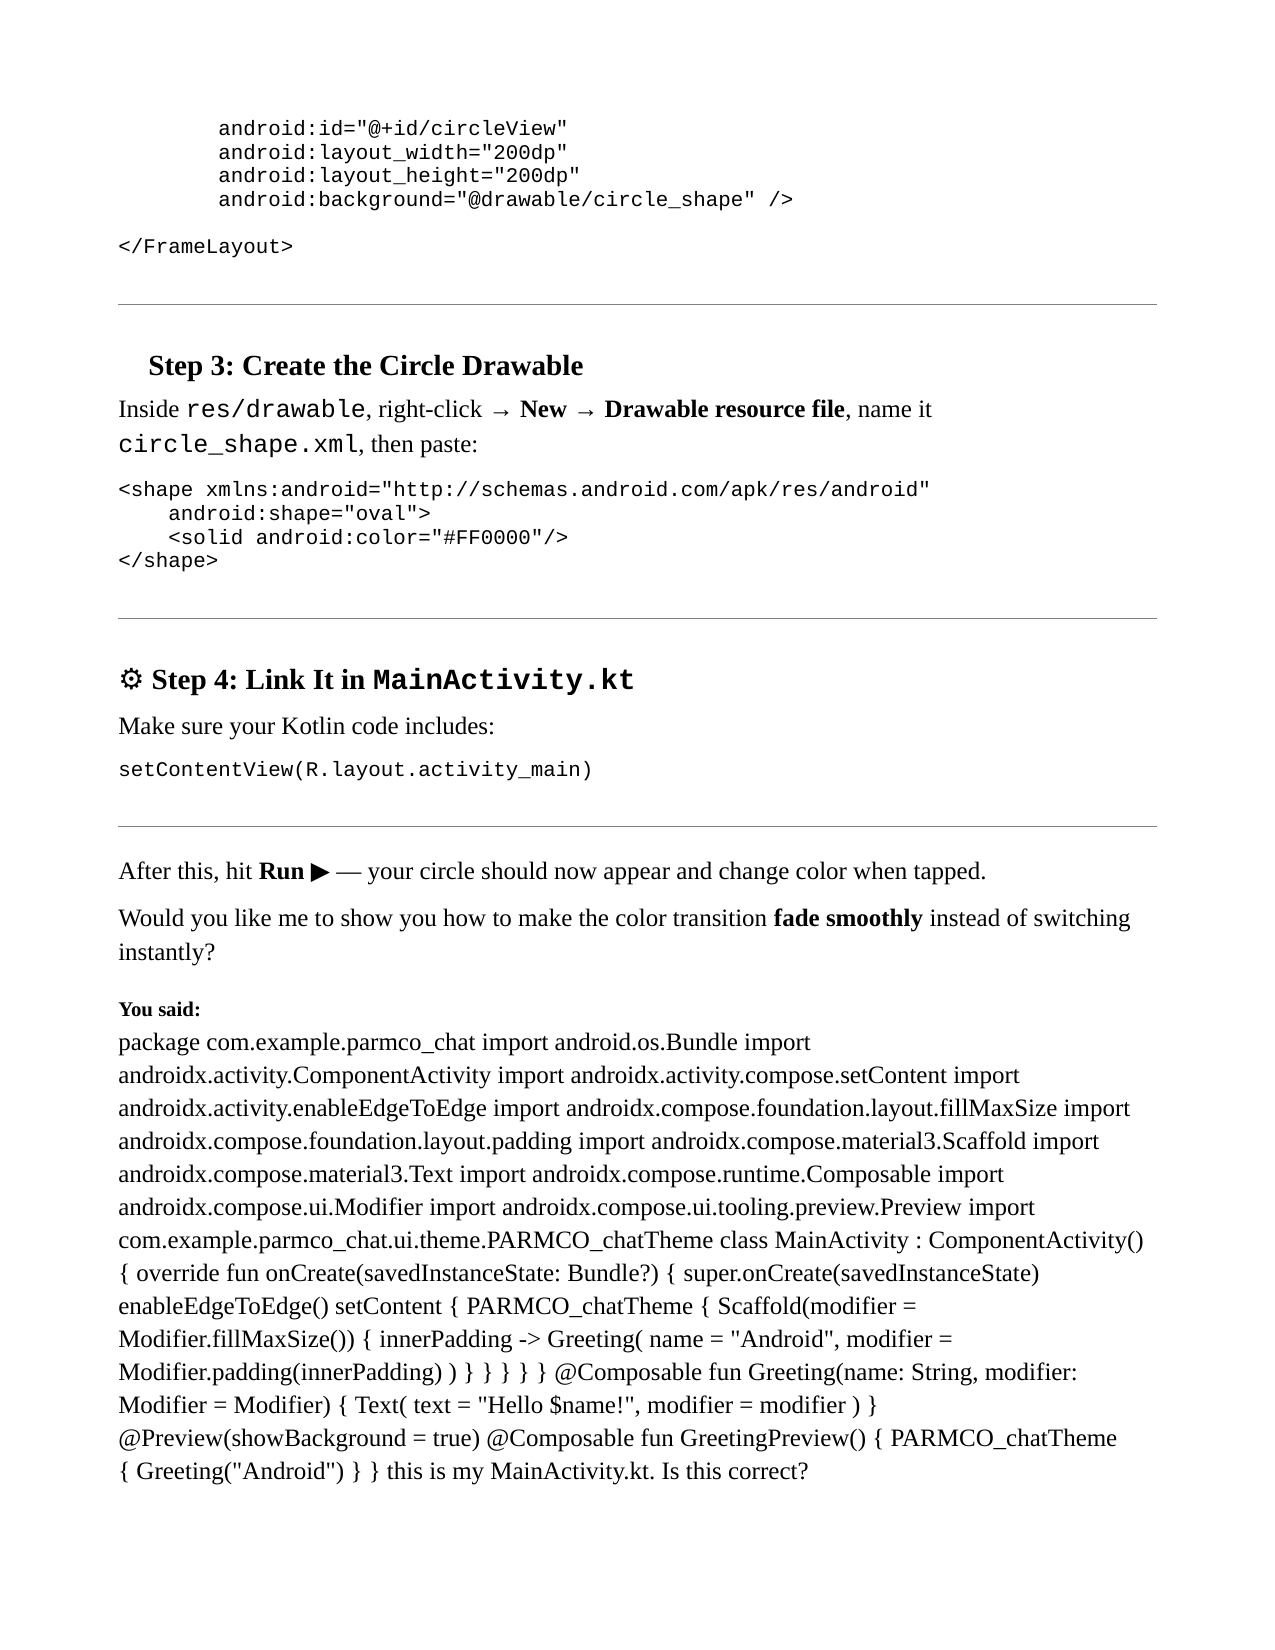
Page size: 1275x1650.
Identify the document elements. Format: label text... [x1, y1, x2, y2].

text <solid android:color="#FF0000"/> [118, 527, 1157, 550]
text android:layout_height="200dp" [118, 165, 1157, 189]
text android:background="@drawable/circle_shape" /> [118, 189, 1157, 213]
text setContentView(R.layout.activity_main) [118, 758, 1157, 782]
subtitle 🎨 Step 3: Create the Circle Drawable [118, 348, 1157, 382]
text android:shape="oval"> [118, 503, 1157, 527]
text </FrameLayout> [118, 236, 1157, 260]
text After this, hit Run ▶️ — your circle should now appear and change color when tapped. [118, 856, 1157, 885]
text Make sure your Kotlin code includes: [118, 711, 1157, 740]
text android:layout_width="200dp" [118, 142, 1157, 165]
text package com.example.parmco_chat import android.os.Bundle import androidx.activity.ComponentActivity import androidx.activity.compose.setContent import androidx.activity.enableEdgeToEdge import androidx.compose.foundation.layout.fillMaxSize import androidx.compose.foundation.layout.padding import androidx.compose.material3.Scaffold import androidx.compose.material3.Text import androidx.compose.runtime.Composable import androidx.compose.ui.Modifier import androidx.compose.ui.tooling.preview.Preview import com.example.parmco_chat.ui.theme.PARMCO_chatTheme class MainActivity : ComponentActivity() { override fun onCreate(savedInstanceState: Bundle?) { super.onCreate(savedInstanceState) enableEdgeToEdge() setContent { PARMCO_chatTheme { Scaffold(modifier = Modifier.fillMaxSize()) { innerPadding -> Greeting( name = "Android", modifier = Modifier.padding(innerPadding) ) } } } } } @Composable fun Greeting(name: String, modifier: Modifier = Modifier) { Text( text = "Hello $name!", modifier = modifier ) } @Preview(showBackground = true) @Composable fun GreetingPreview() { PARMCO_chatTheme { Greeting("Android") } } this is my MainActivity.kt. Is this correct? [118, 1027, 1157, 1485]
text Would you like me to show you how to make the color transition fade smoothly instead of switching instantly? [118, 903, 1157, 965]
text <shape xmlns:android="http://schemas.android.com/apk/res/android" [118, 479, 1157, 503]
text Inside res/drawable, right-click → New → Drawable resource file, name it circle_shape.xml, then paste: [118, 394, 1157, 460]
subtitle You said: [118, 997, 1157, 1021]
subtitle ⚙️ Step 4: Link It in MainActivity.kt [118, 662, 1157, 698]
text android:id="@+id/circleView" [118, 118, 1157, 142]
text </shape> [118, 550, 1157, 574]
